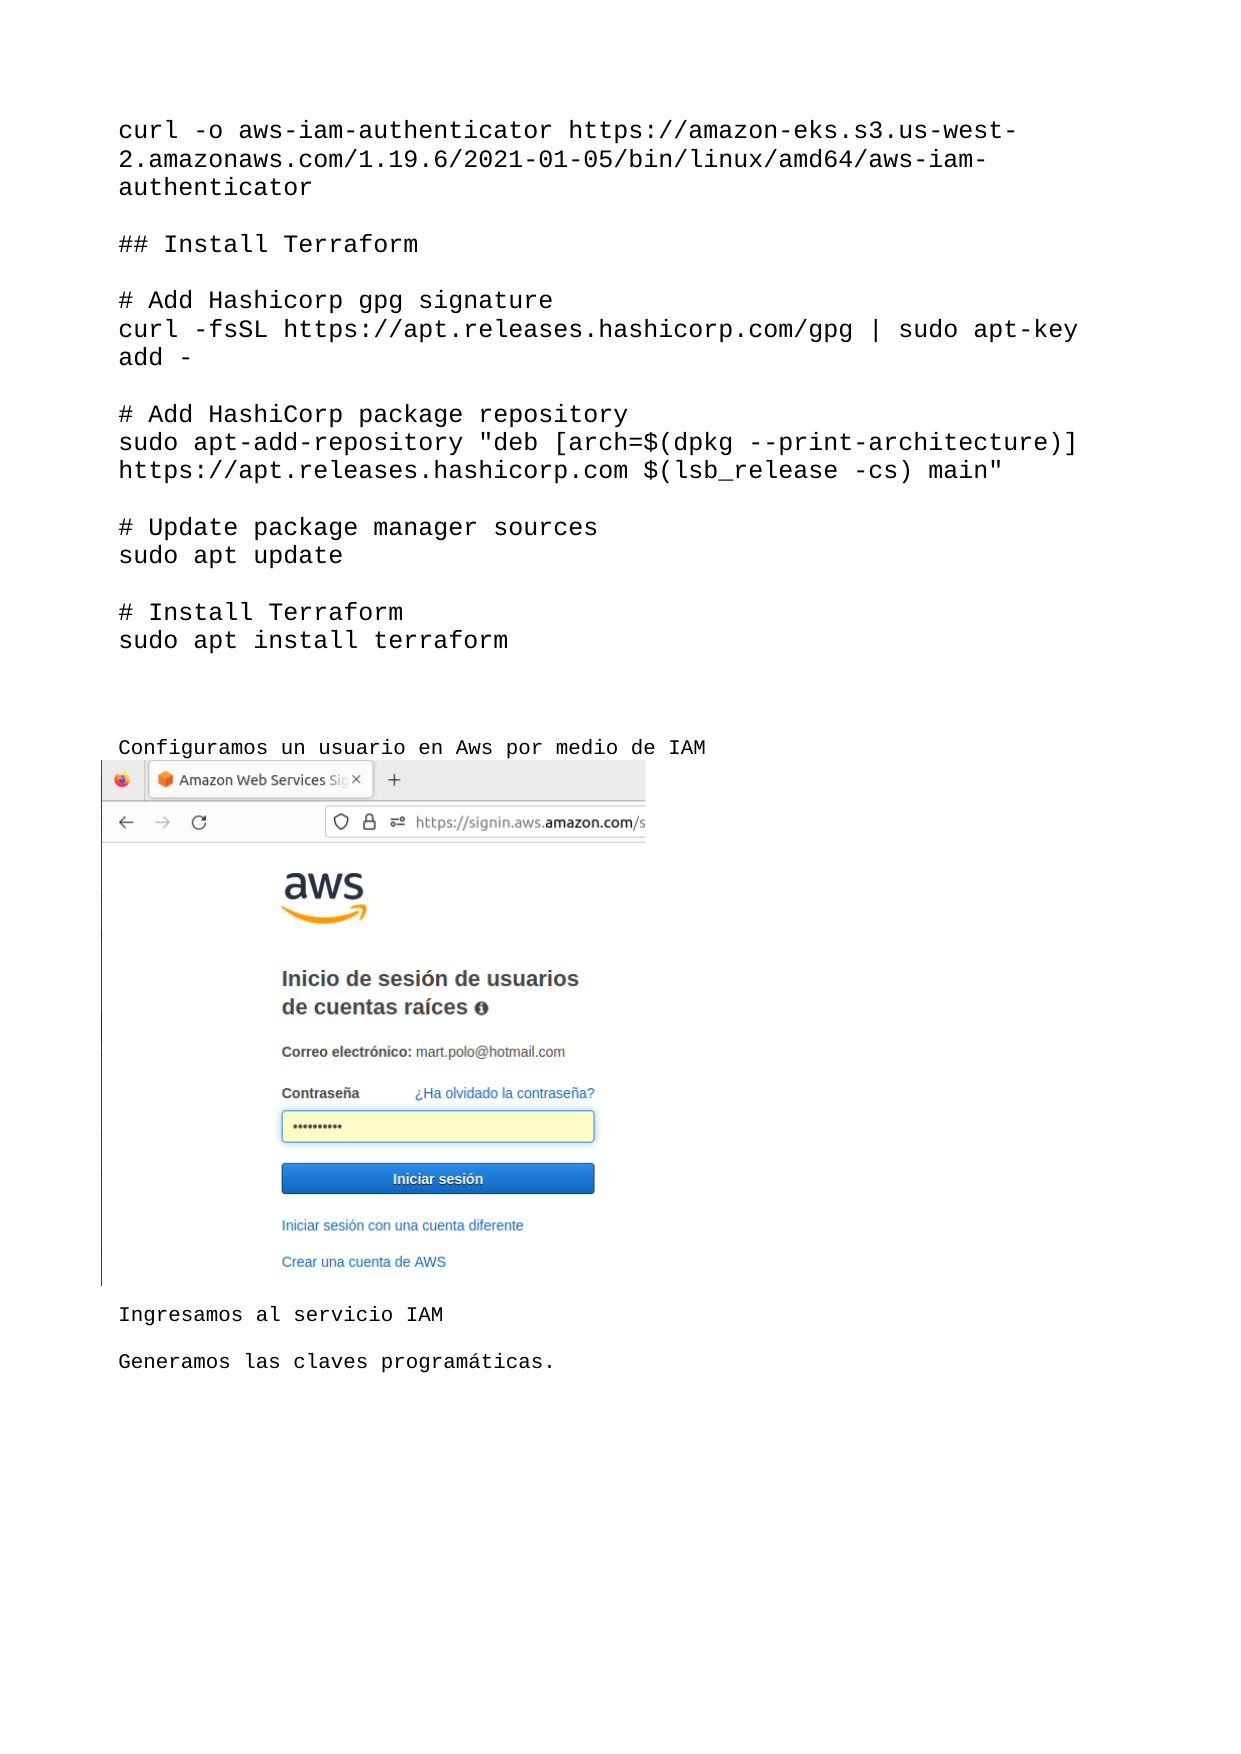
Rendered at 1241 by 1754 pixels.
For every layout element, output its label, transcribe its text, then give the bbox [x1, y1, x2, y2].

text Configuramos un usuario en Aws por medio de IAM [118, 737, 1122, 760]
text sudo apt install terraform [118, 628, 1122, 656]
text Ingresamos al servicio IAM [118, 1304, 1122, 1328]
picture [101, 760, 646, 1286]
text Generamos las claves programáticas. [118, 1352, 1122, 1375]
text # Update package manager sources [118, 515, 1122, 543]
text curl -o aws-iam-authenticator https://amazon-eks.s3.us-west-2.amazonaws.com/1.19.6/2021-01-05/bin/linux/amd64/aws-iam-authenticator [118, 118, 1122, 203]
text sudo apt update [118, 543, 1122, 571]
text ## Install Terraform [118, 231, 1122, 260]
text # Add HashiCorp package repository [118, 401, 1122, 430]
text # Install Terraform [118, 600, 1122, 628]
text # Add Hashicorp gpg signature [118, 288, 1122, 316]
text sudo apt-add-repository "deb [arch=$(dpkg --print-architecture)] https://apt.releases.hashicorp.com $(lsb_release -cs) main" [118, 430, 1122, 486]
text curl -fsSL https://apt.releases.hashicorp.com/gpg | sudo apt-key add - [118, 316, 1122, 373]
